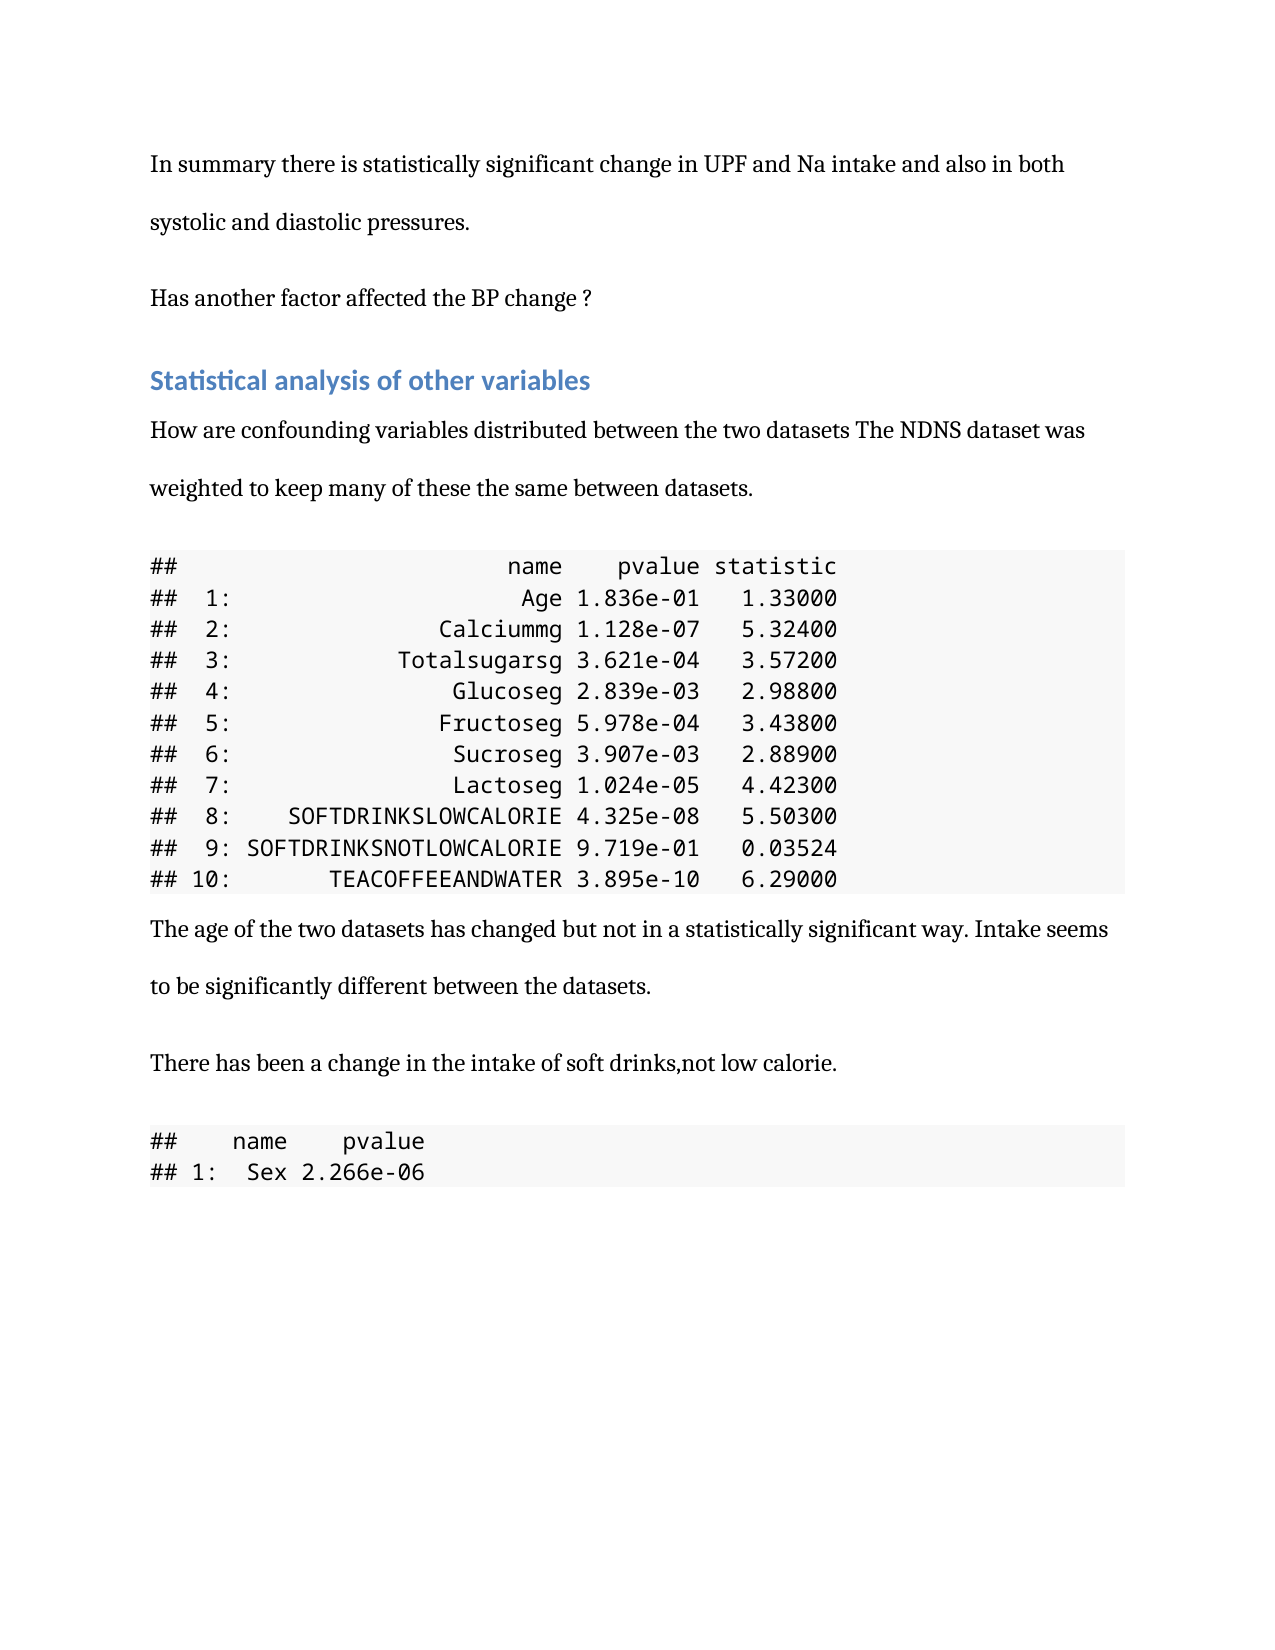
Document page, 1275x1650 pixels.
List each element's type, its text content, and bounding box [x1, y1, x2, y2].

text The age of the two datasets has changed but not in a statistically significant way. Intake seems to be significantly different between the datasets. [150, 915, 1125, 1001]
text In summary there is statistically significant change in UPF and Na intake and also in both systolic and diastolic pressures. [150, 150, 1125, 236]
text ## name pvalue statistic ## 1: Age 1.836e-01 1.33000 ## 2: Calciummg 1.128e-07 5.32400 ## 3: Totalsugarsg 3.621e-04 3.57200 ## 4: Glucoseg 2.839e-03 2.98800 ## 5: Fructoseg 5.978e-04 3.43800 ## 6: Sucroseg 3.907e-03 2.88900 ## 7: Lactoseg 1.024e-05 4.42300 ## 8: SOFTDRINKSLOWCALORIE 4.325e-08 5.50300 ## 9: SOFTDRINKSNOTLOWCALORIE 9.719e-01 0.03524 ## 10: TEACOFFEEANDWATER 3.895e-10 6.29000 [150, 550, 1125, 894]
text There has been a change in the intake of soft drinks,not low calorie. [150, 1048, 1125, 1077]
text Has another factor affected the BP change ? [150, 284, 1125, 312]
text How are confounding variables distributed between the two datasets The NDNS dataset was weighted to keep many of these the same between datasets. [150, 416, 1125, 503]
subtitle Statistical analysis of other variables [150, 362, 1125, 398]
text ## name pvalue ## 1: Sex 2.266e-06 [150, 1125, 1125, 1187]
